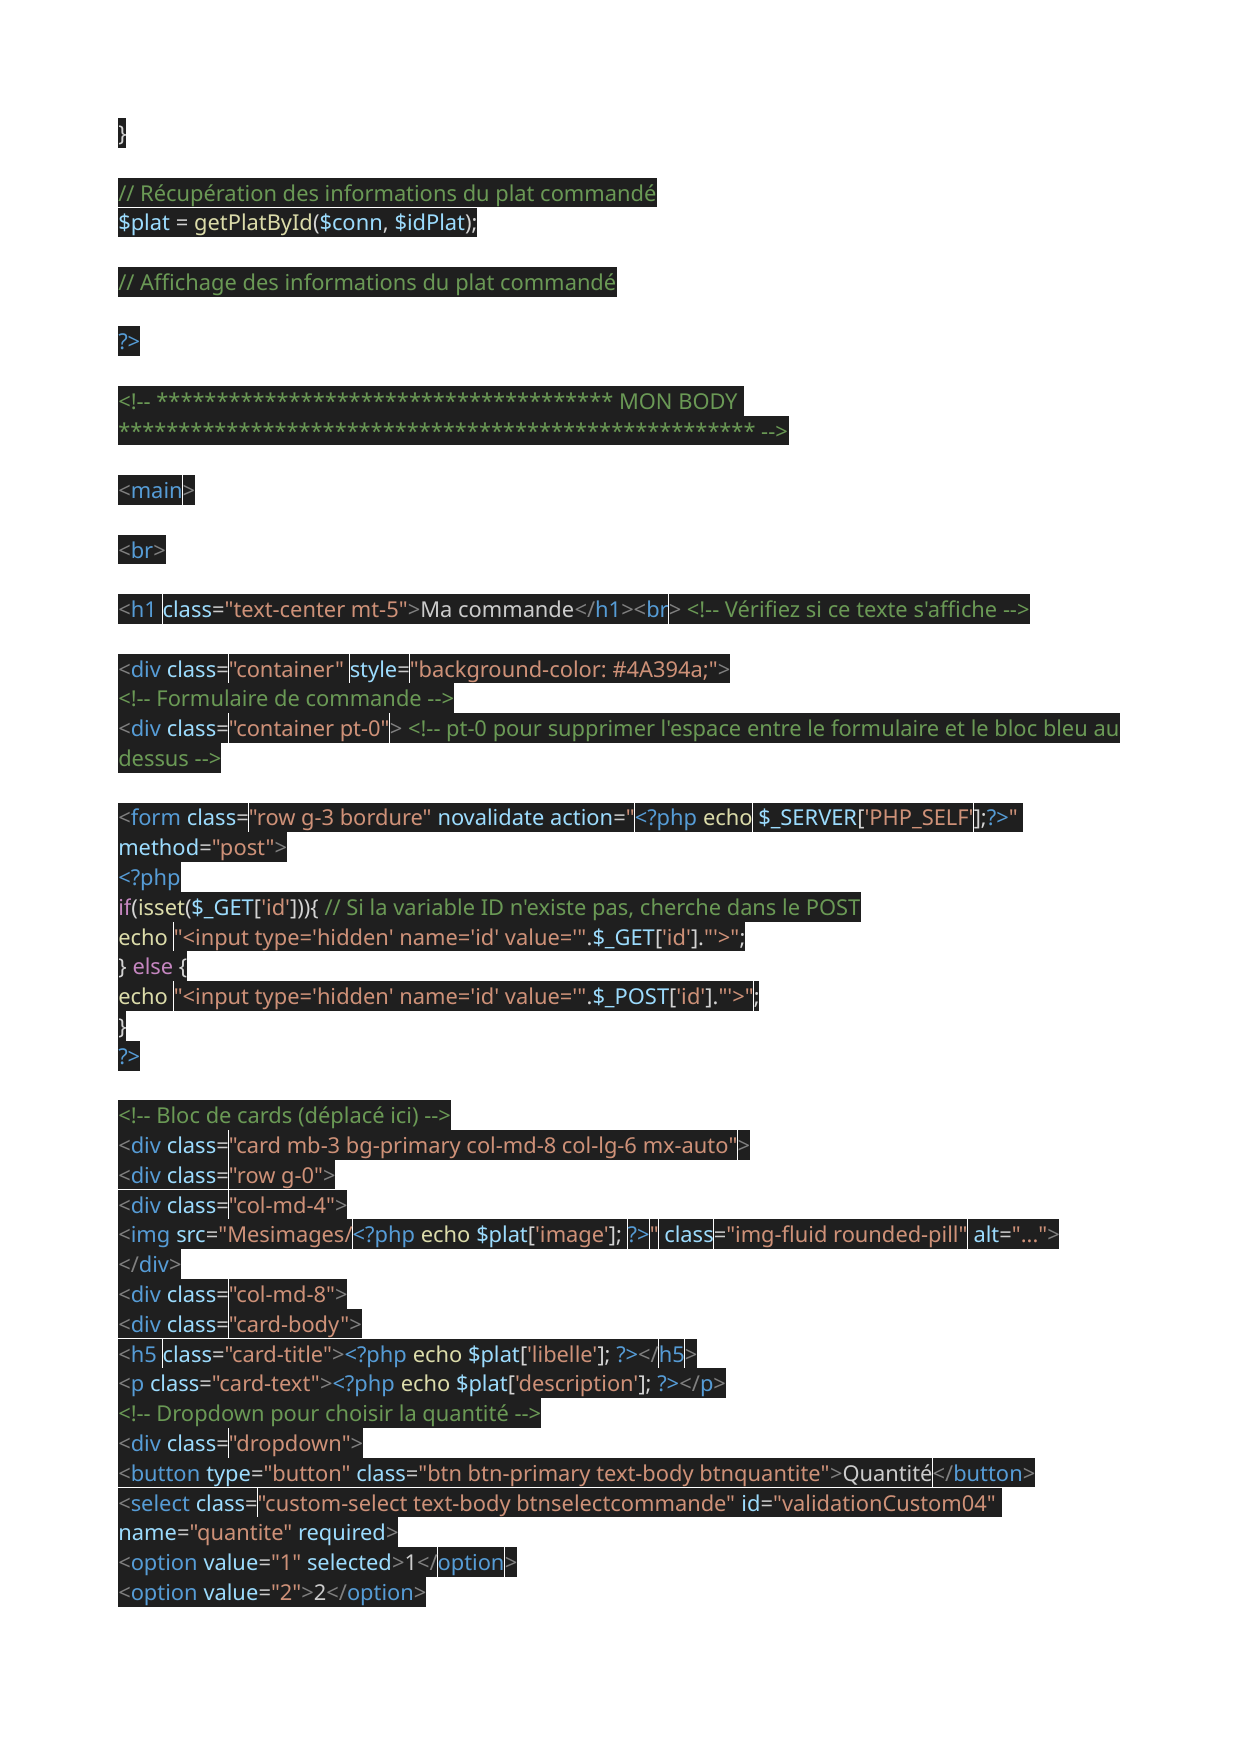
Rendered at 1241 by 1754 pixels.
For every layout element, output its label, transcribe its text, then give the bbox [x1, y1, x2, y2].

text // Récupération des informations du plat commandé [118, 178, 1122, 207]
text <h5 class="card-title"><?php echo $plat['libelle']; ?></h5> [118, 1338, 1122, 1368]
text <div class="card mb-3 bg-primary col-md-8 col-lg-6 mx-auto"> [118, 1130, 1122, 1160]
text ?> [118, 326, 1122, 356]
text <div class="card-body"> [118, 1309, 1122, 1338]
text <?php [118, 862, 1122, 892]
text // Affichage des informations du plat commandé [118, 267, 1122, 297]
text <form class="row g-3 bordure" novalidate action="<?php echo $_SERVER['PHP_SELF'];?>" method="post"> [118, 802, 1122, 862]
text <!-- ************************************** MON BODY ***************************************************** --> [118, 386, 1122, 445]
text } [118, 1011, 1122, 1041]
text echo "<input type='hidden' name='id' value='".$_GET['id']."'>"; [118, 922, 1122, 951]
text <div class="col-md-8"> [118, 1279, 1122, 1309]
text <div class="row g-0"> [118, 1160, 1122, 1189]
text <!-- Dropdown pour choisir la quantité --> [118, 1398, 1122, 1428]
text } [118, 118, 1122, 148]
text <div class="container pt-0"> <!-- pt-0 pour supprimer l'espace entre le formulaire et le bloc bleu au dessus --> [118, 713, 1122, 773]
text <option value="1" selected>1</option> [118, 1547, 1122, 1577]
text <button type="button" class="btn btn-primary text-body btnquantite">Quantité</button> [118, 1458, 1122, 1487]
text <br> [118, 534, 1122, 564]
text <h1 class="text-center mt-5">Ma commande</h1><br> <!-- Vérifiez si ce texte s'affiche --> [118, 594, 1122, 624]
text } else { [118, 951, 1122, 981]
text <option value="2">2</option> [118, 1577, 1122, 1607]
text if(isset($_GET['id'])){ // Si la variable ID n'existe pas, cherche dans le POST [118, 892, 1122, 922]
text echo "<input type='hidden' name='id' value='".$_POST['id']."'>"; [118, 981, 1122, 1011]
text ?> [118, 1041, 1122, 1071]
text <p class="card-text"><?php echo $plat['description']; ?></p> [118, 1368, 1122, 1398]
text <div class="dropdown"> [118, 1428, 1122, 1458]
text $plat = getPlatById($conn, $idPlat); [118, 207, 1122, 237]
text <!-- Bloc de cards (déplacé ici) --> [118, 1100, 1122, 1130]
text <main> [118, 475, 1122, 505]
text </div> [118, 1249, 1122, 1279]
text <div class="container" style="background-color: #4A394a;"> [118, 653, 1122, 683]
text <img src="Mesimages/<?php echo $plat['image']; ?>" class="img-fluid rounded-pill" alt="..."> [118, 1219, 1122, 1249]
text <!-- Formulaire de commande --> [118, 683, 1122, 713]
text <div class="col-md-4"> [118, 1189, 1122, 1219]
text <select class="custom-select text-body btnselectcommande" id="validationCustom04" name="quantite" required> [118, 1487, 1122, 1547]
